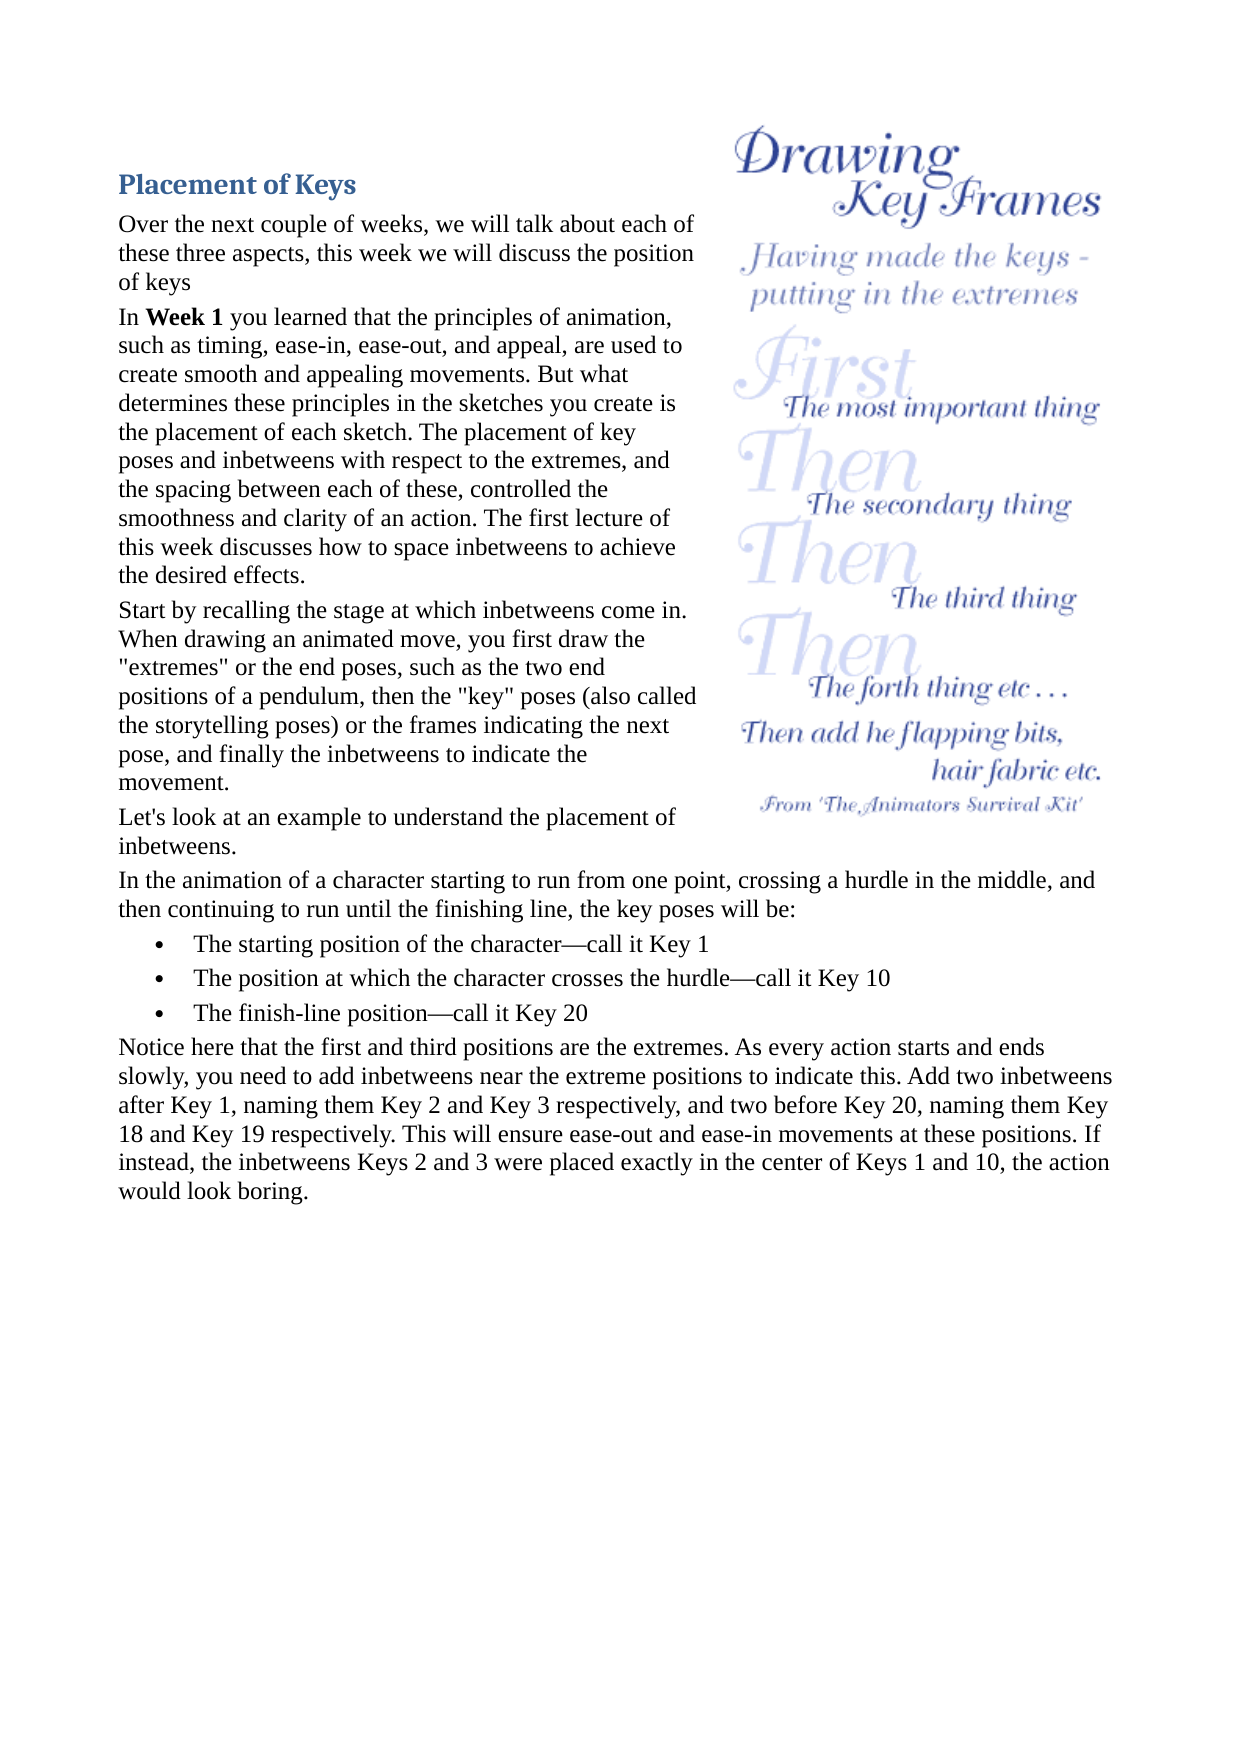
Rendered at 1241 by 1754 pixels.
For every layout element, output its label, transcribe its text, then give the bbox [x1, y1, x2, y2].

text In Week 1 you learned that the principles of animation, such as timing, ease-in, ease-out, and appeal, are used to create smooth and appealing movements. But what determines these principles in the sketches you create is the placement of each sketch. The placement of key poses and inbetweens with respect to the extremes, and the spacing between each of these, controlled the smoothness and clarity of an action. The first lecture of this week discusses how to space inbetweens to achieve the desired effects. [118, 302, 715, 589]
text In the animation of a character starting to run from one point, crossing a hurdle in the middle, and then continuing to run until the finishing line, the key poses will be: [118, 865, 1122, 923]
text Over the next couple of weeks, we will talk about each of these three aspects, this week we will discuss the position of keys [118, 209, 715, 296]
picture [715, 118, 1122, 822]
list The starting position of the character—call it Key 1 [156, 929, 1122, 957]
text Start by recalling the stage at which inbetweens come in. When drawing an animated move, you first draw the "extremes" or the end poses, such as the two end positions of a pendulum, then the "key" poses (also called the storytelling poses) or the frames indicating the next pose, and finally the inbetweens to indicate the movement. [118, 595, 715, 796]
text Let's look at an example to understand the placement of inbetweens. [118, 802, 1122, 859]
list The finish-line position—call it Key 20 [156, 998, 1122, 1027]
subtitle Placement of Keys [118, 168, 715, 202]
list The position at which the character crosses the hurdle—call it Key 10 [156, 963, 1122, 992]
text Notice here that the first and third positions are the extremes. As every action starts and ends slowly, you need to add inbetweens near the extreme positions to indicate this. Add two inbetweens after Key 1, naming them Key 2 and Key 3 respectively, and two before Key 20, naming them Key 18 and Key 19 respectively. This will ensure ease-out and ease-in movements at these positions. If instead, the inbetweens Keys 2 and 3 were placed exactly in the center of Keys 1 and 10, the action would look boring. [118, 1032, 1122, 1205]
